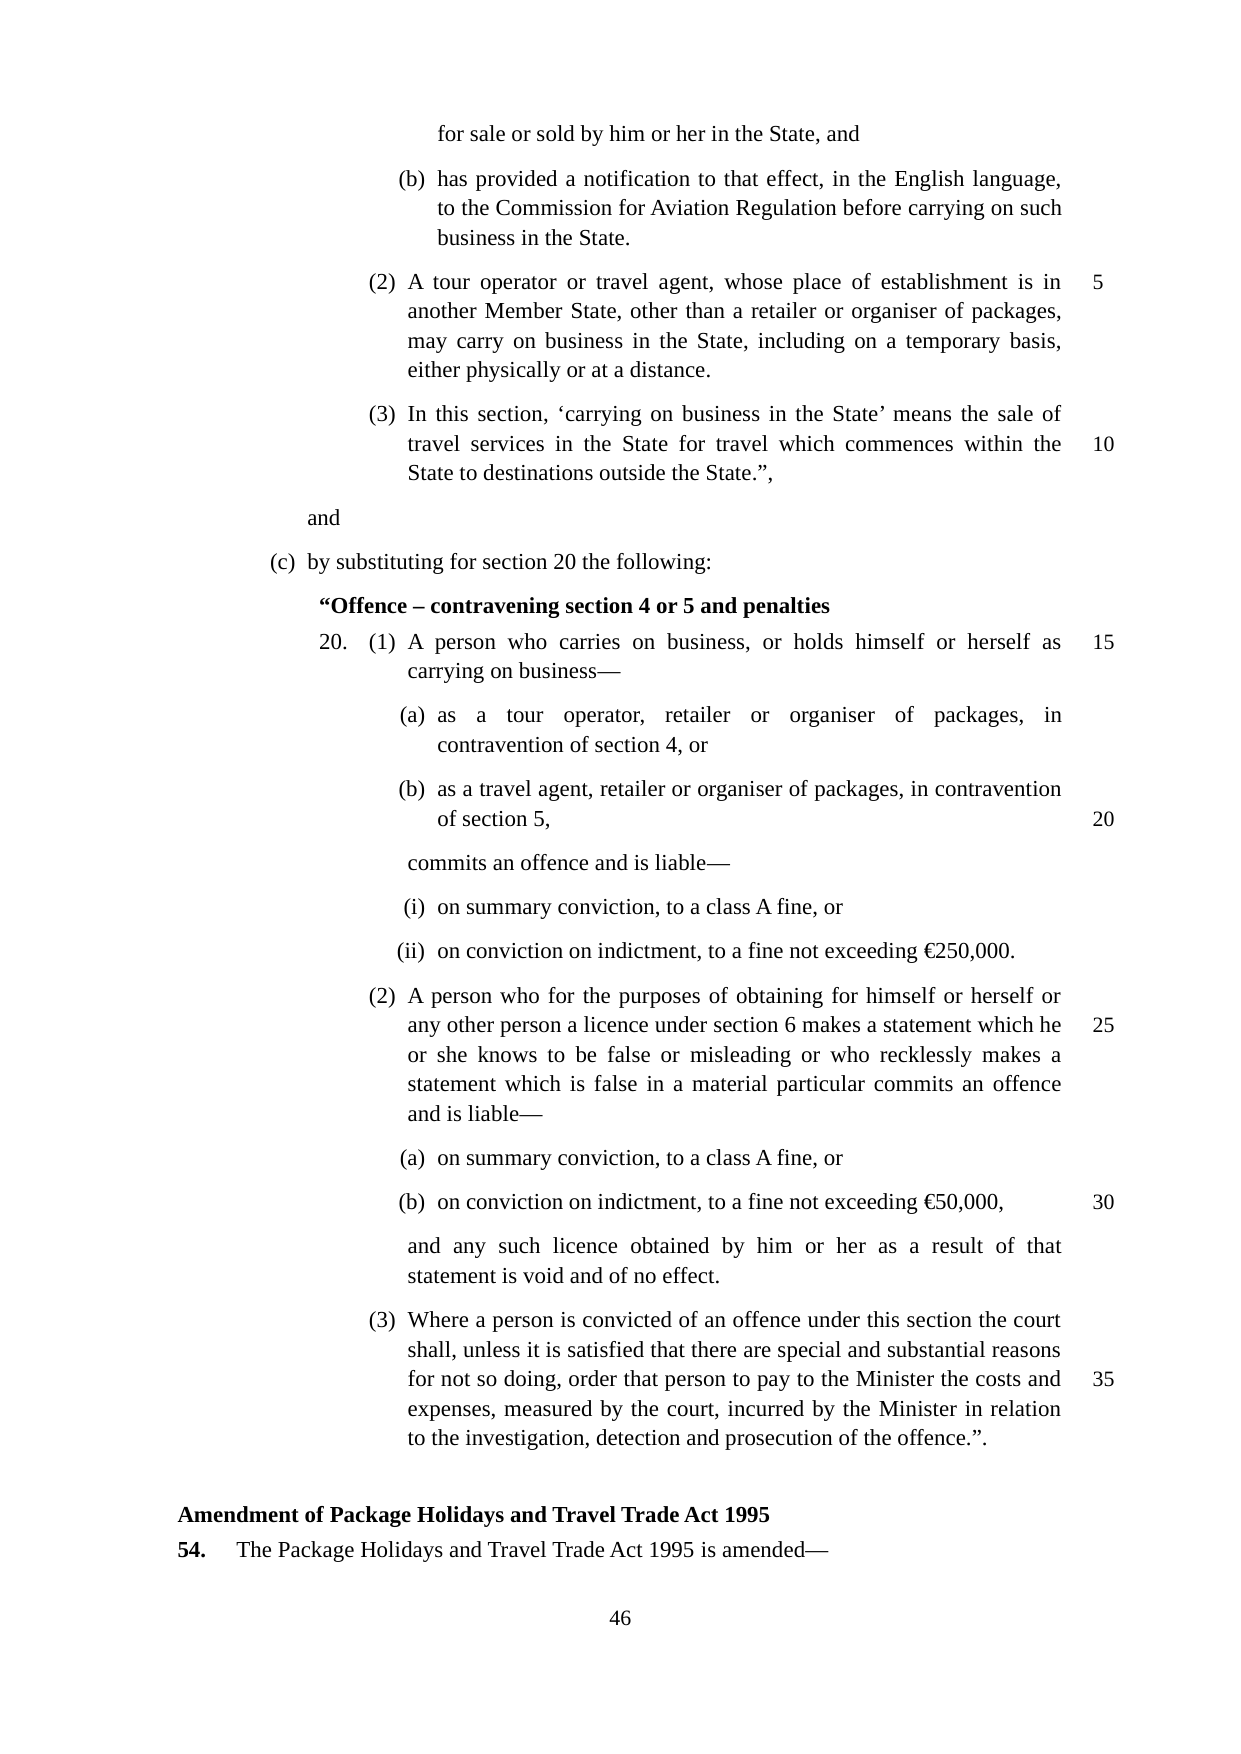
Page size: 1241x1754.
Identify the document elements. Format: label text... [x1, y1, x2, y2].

text (ii) on conviction on indictment, to a fine not exceeding €250,000. [307, 935, 1063, 965]
text (a) on summary conviction, to a class A fine, or [307, 1142, 1063, 1171]
text and [177, 502, 1063, 531]
text (b) has provided a notification to that effect, in the English language, to the Commission for Aviation Regulation before carrying on such business in the State. [307, 162, 1063, 251]
text Amendment of Package Holidays and Travel Trade Act 1995 [177, 1499, 1063, 1528]
text (2) A tour operator or travel agent, whose place of establishment is in another Member State, other than a retailer or organiser of packages, may carry on business in the State, including on a temporary basis, either physically or at a distance. [319, 266, 1063, 383]
text (a) as a tour operator, retailer or organiser of packages, in contravention of section 4, or [307, 699, 1063, 758]
text (b) on conviction on indictment, to a fine not exceeding €50,000, [307, 1186, 1063, 1216]
text and any such licence obtained by him or her as a result of that statement is void and of no effect. [319, 1230, 1063, 1289]
text “Offence – contravening section 4 or 5 and penalties [319, 590, 1063, 619]
text commits an offence and is liable⁠— [319, 847, 1063, 876]
text (3) In this section, ‘carrying on business in the State’ means the sale of travel services in the State for travel which commences within the State to destinations outside the State.”, [319, 398, 1063, 487]
text (3) Where a person is convicted of an offence under this section the court shall, unless it is satisfied that there are special and substantial reasons for not so doing, order that person to pay to the Minister the costs and expenses, measured by the court, incurred by the Minister in relation to the investigation, detection and prosecution of the offence.”. [319, 1304, 1063, 1451]
text 54. The Package Holidays and Travel Trade Act 1995 is amended⁠— [177, 1534, 1063, 1564]
text for sale or sold by him or her in the State, and [307, 118, 1063, 148]
text (b) as a travel agent, retailer or organiser of packages, in contravention of section 5, [307, 773, 1063, 832]
text 20. (1) A person who carries on business, or holds himself or herself as carrying on business⁠— [319, 626, 1063, 684]
text (c) by substituting for section 20 the following: [177, 546, 1063, 575]
text (2) A person who for the purposes of obtaining for himself or herself or any other person a licence under section 6 makes a statement which he or she knows to be false or misleading or who recklessly makes a statement which is false in a material particular commits an offence and is liable⁠— [319, 979, 1063, 1127]
text (i) on summary conviction, to a class A fine, or [307, 891, 1063, 921]
